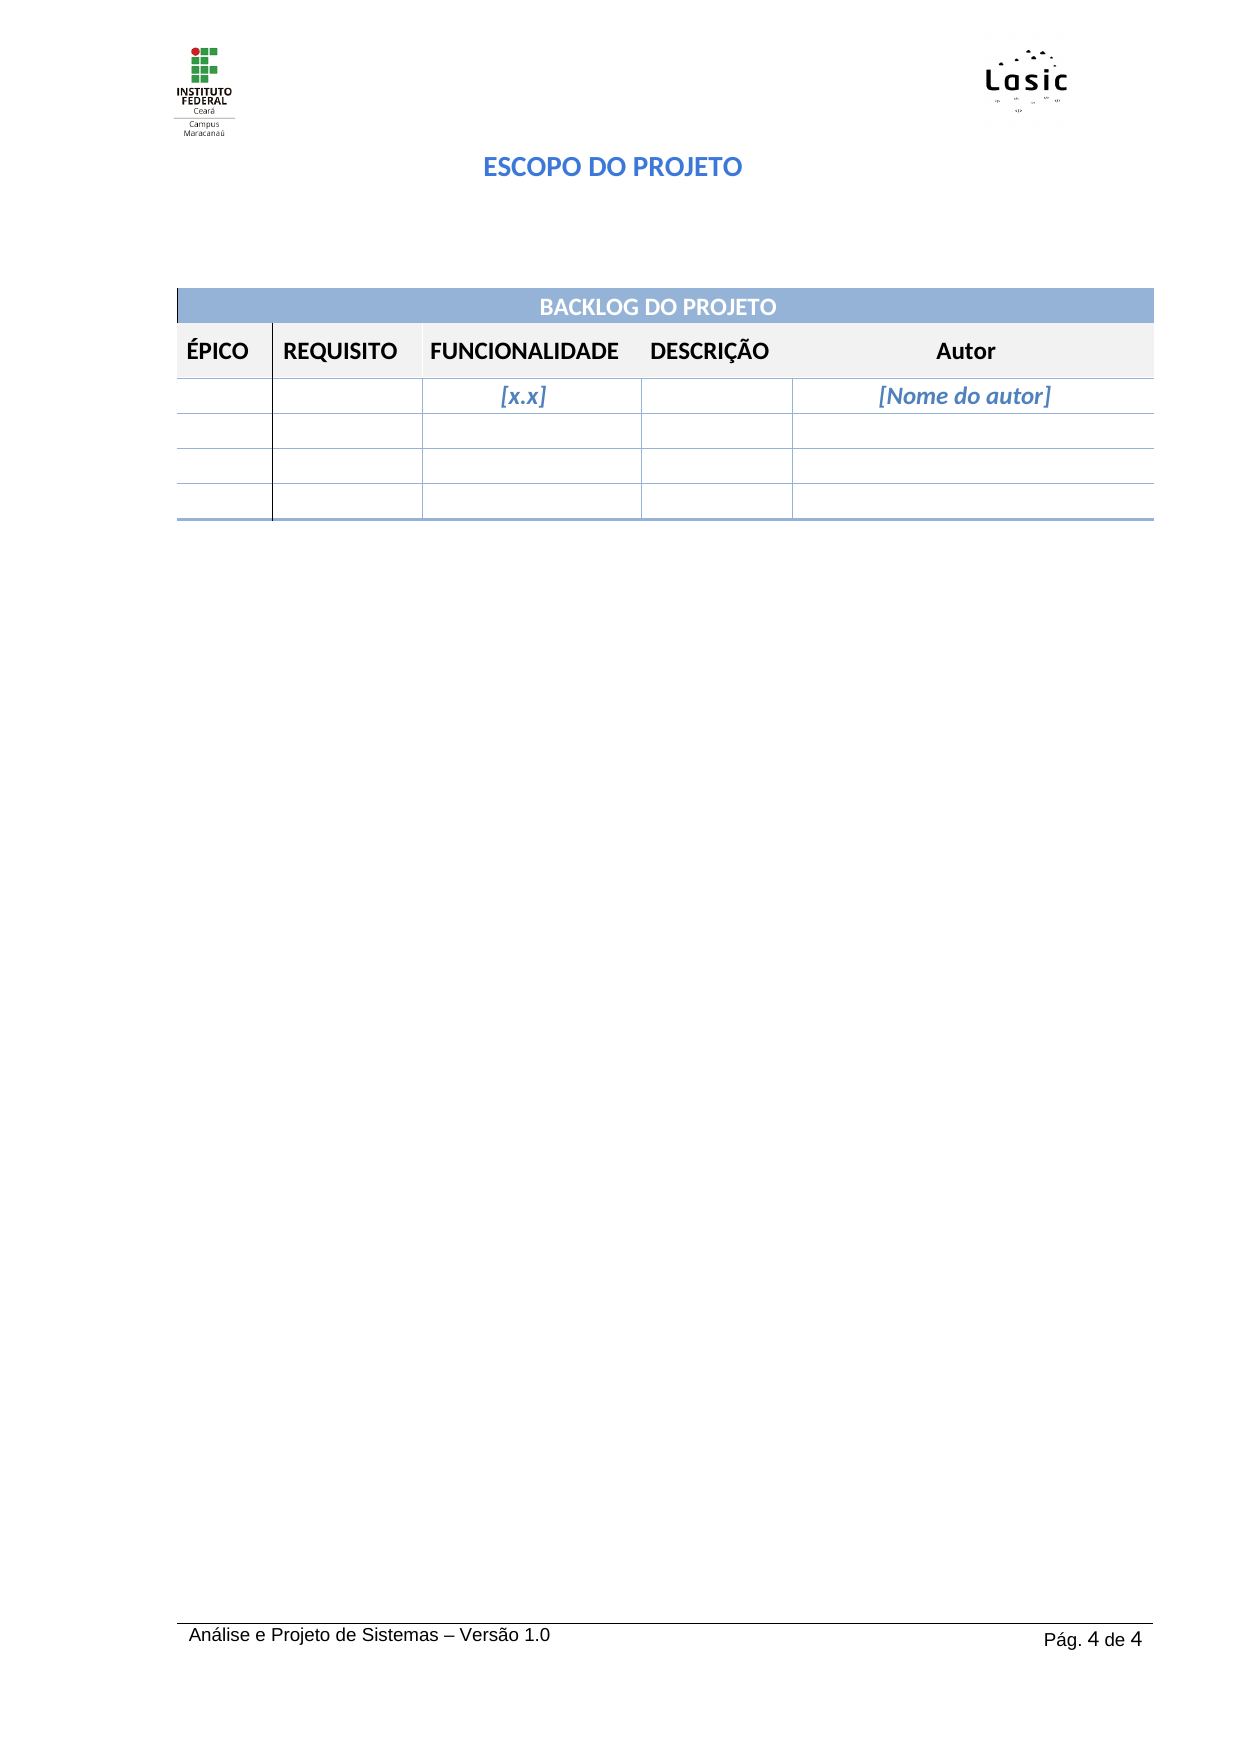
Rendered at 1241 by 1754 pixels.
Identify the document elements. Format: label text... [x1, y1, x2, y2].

text ESCOPO DO PROJETO [162, 148, 1063, 183]
table_cell [273, 379, 422, 413]
table_cell [423, 484, 641, 518]
table_cell [x.x] [423, 379, 641, 413]
table_cell [642, 379, 792, 413]
table_header BACKLOG DO PROJETO [178, 291, 1154, 323]
table_cell [Nome do autor] [793, 379, 1154, 413]
table_cell [642, 414, 792, 448]
table_cell [642, 449, 792, 483]
table_cell [177, 414, 272, 448]
table_cell [793, 449, 1154, 483]
table_cell [793, 414, 1154, 448]
table_cell REQUISITO [273, 323, 422, 377]
table_cell ÉPICO [177, 323, 272, 377]
table_cell FUNCIONALIDADE [423, 323, 641, 377]
table_cell [423, 449, 641, 483]
table_cell [273, 449, 422, 483]
table_cell [793, 484, 1154, 518]
table_cell [177, 484, 272, 518]
table_cell [177, 379, 272, 413]
table_cell [273, 484, 422, 518]
table_cell [642, 484, 792, 518]
table_cell [273, 414, 422, 448]
table_cell [177, 449, 272, 483]
table_cell Autor [793, 323, 1154, 377]
table_cell [423, 414, 641, 448]
table_cell DESCRIÇÃO [641, 323, 793, 377]
